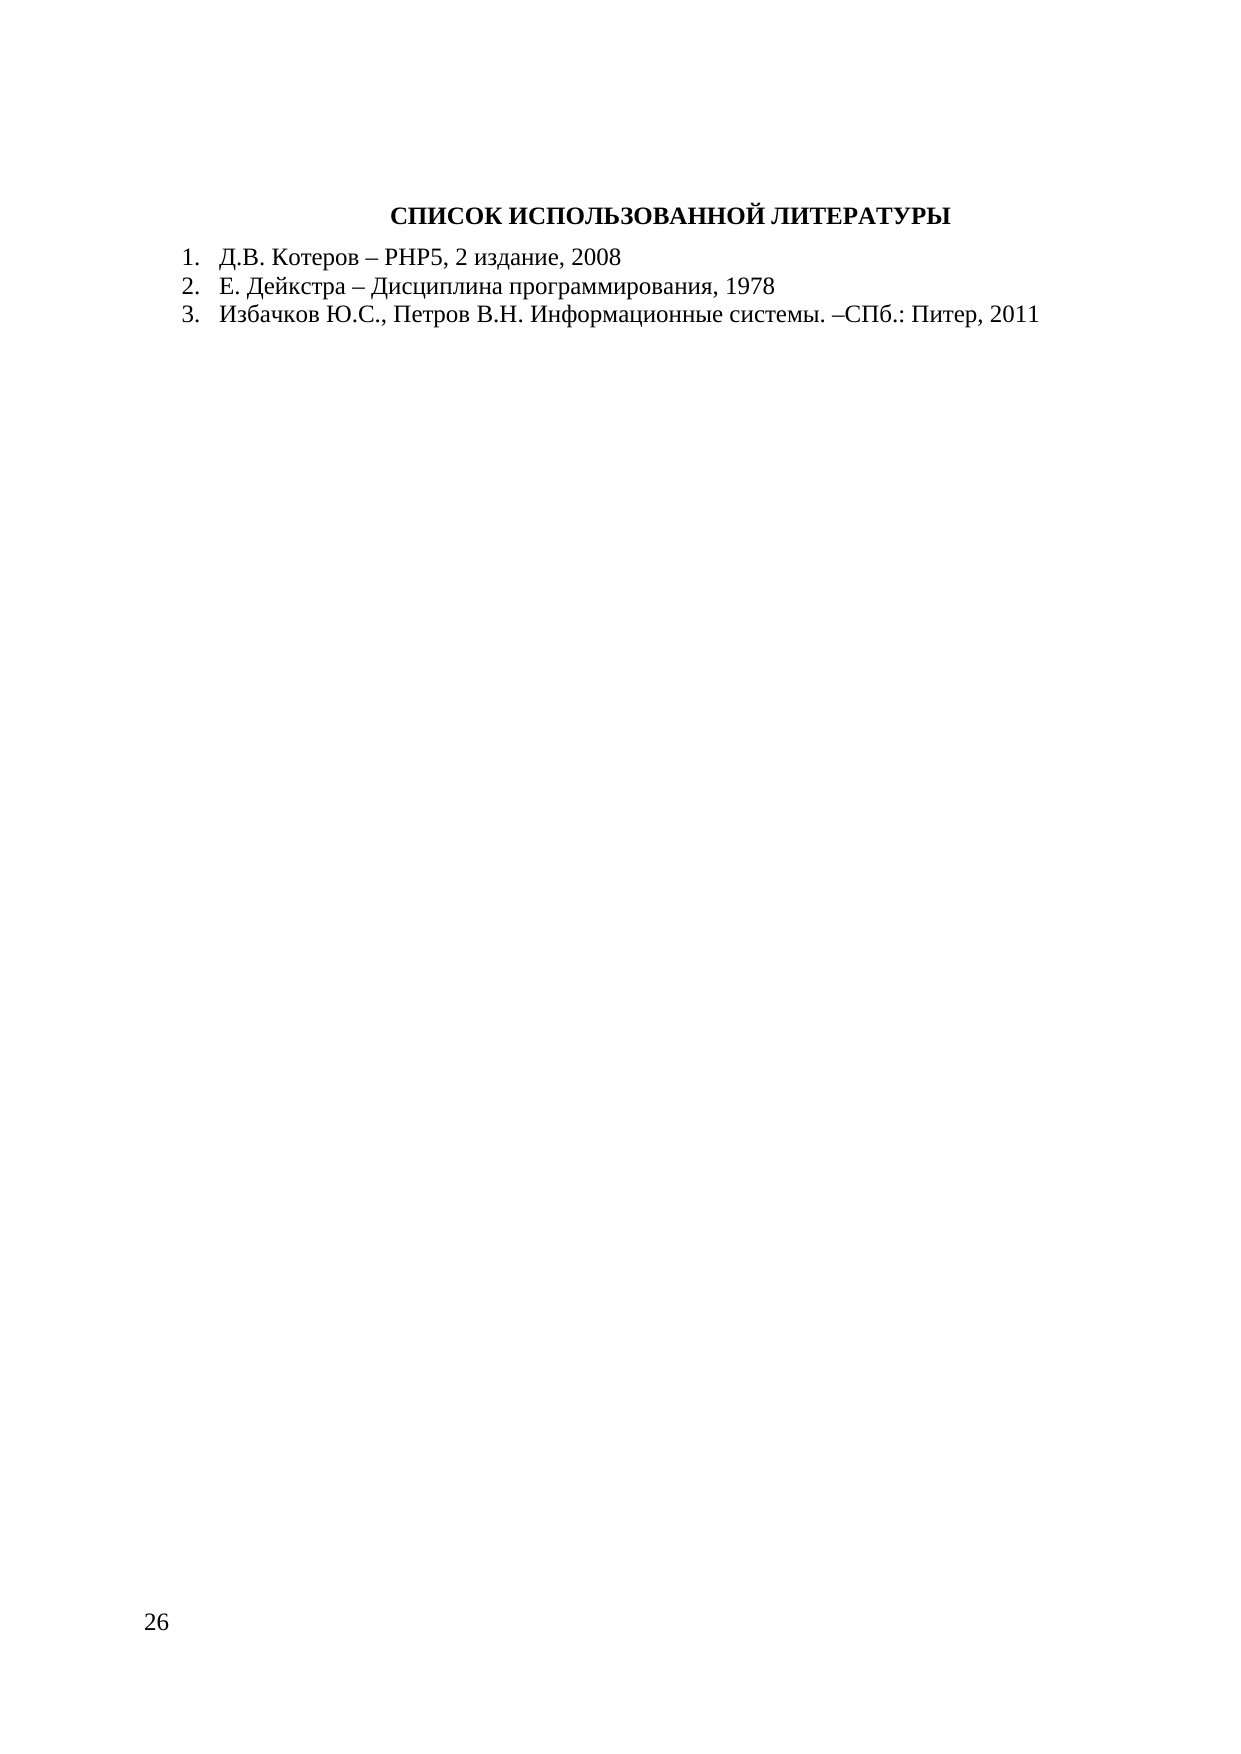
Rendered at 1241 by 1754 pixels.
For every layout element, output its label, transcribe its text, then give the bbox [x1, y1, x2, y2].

list Е. Дейкстра – Дисциплина программирования, 1978 [181, 271, 1152, 299]
subtitle СПИСОК ИСПОЛЬЗОВАННОЙ ЛИТЕРАТУРЫ [189, 201, 1152, 229]
list Д.В. Котеров – PHP5, 2 издание, 2008 [181, 242, 1152, 271]
list Избачков Ю.С., Петров В.Н. Информационные системы. –СПб.: Питер, 2011 [181, 299, 1152, 328]
